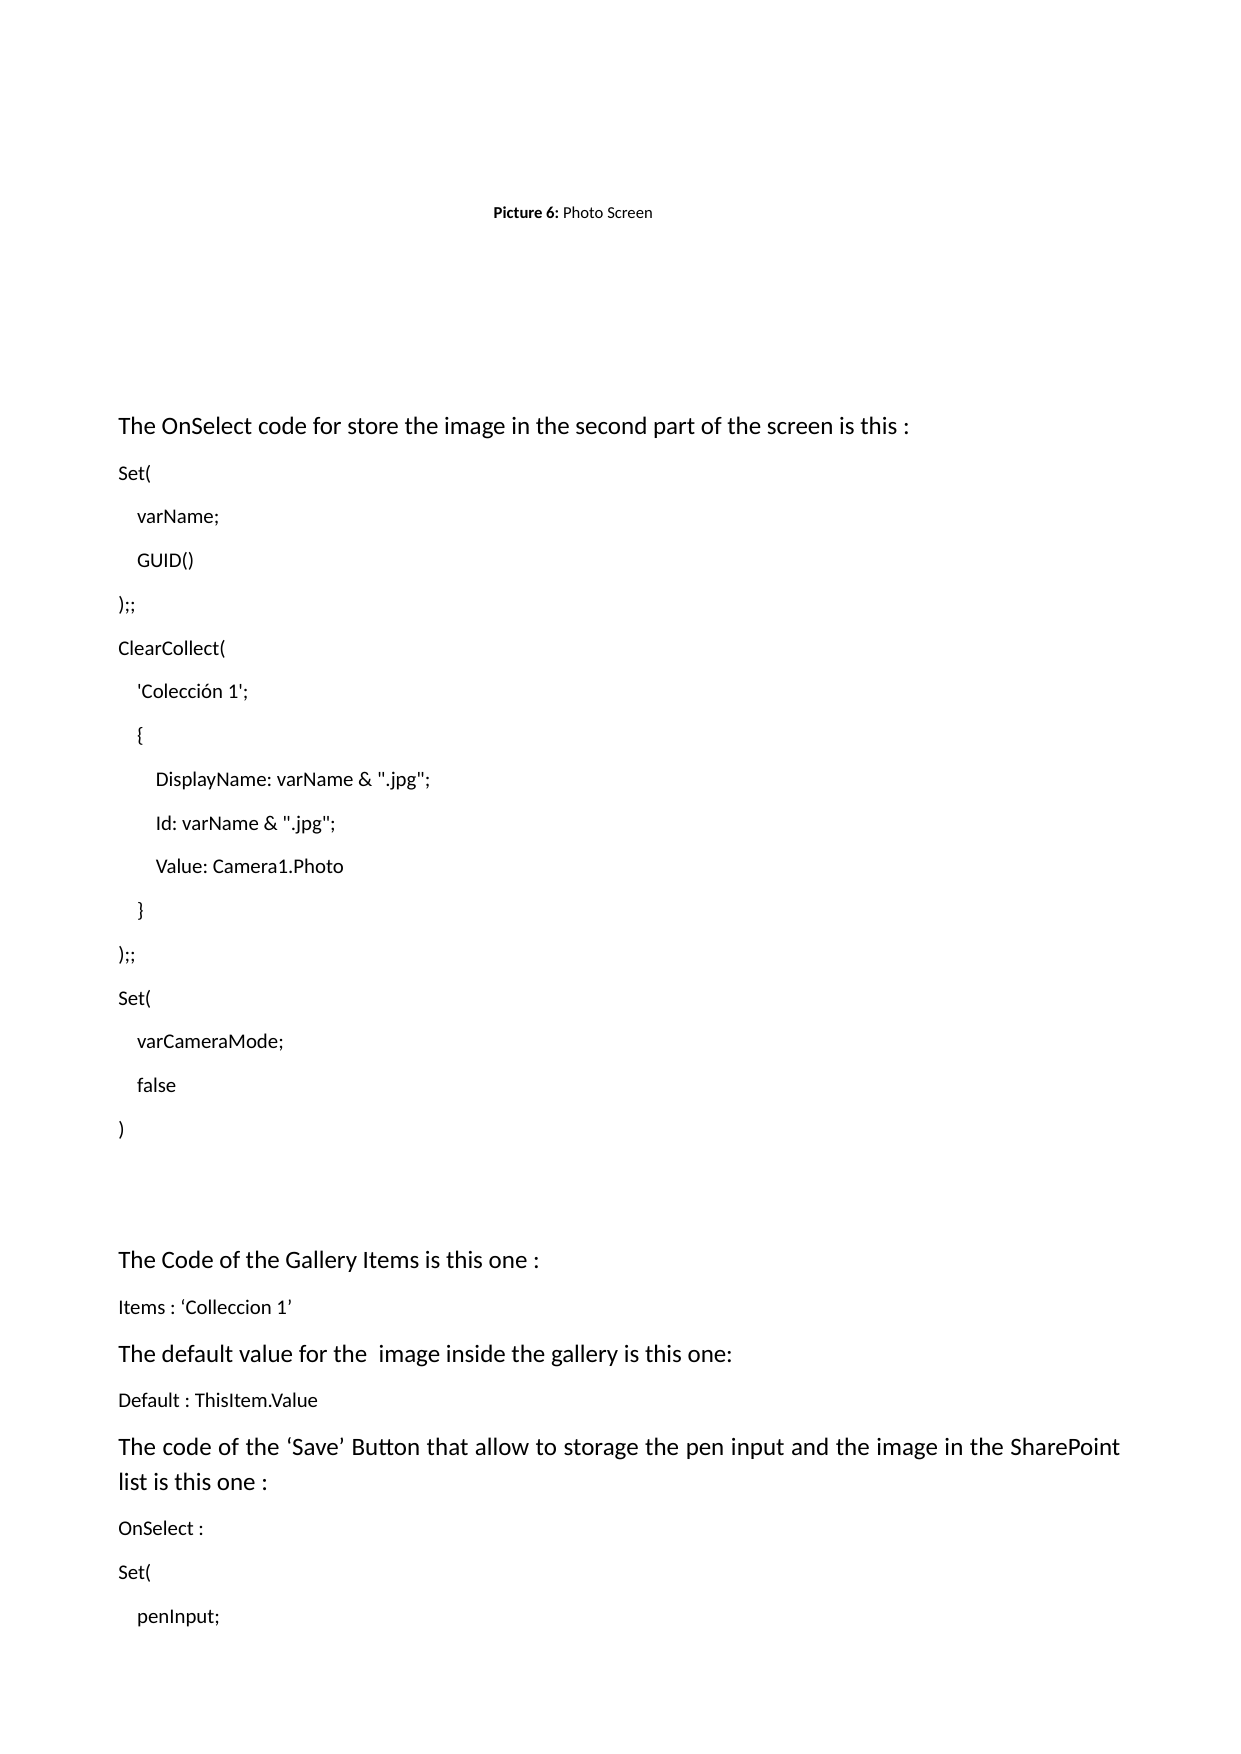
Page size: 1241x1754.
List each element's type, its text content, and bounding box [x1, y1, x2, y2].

text The OnSelect code for store the image in the second part of the screen is this : [118, 410, 1122, 441]
text Set( [118, 985, 1122, 1010]
text The default value for the image inside the gallery is this one: [118, 1338, 1122, 1368]
text false [118, 1072, 1122, 1098]
text The Code of the Gallery Items is this one : [118, 1244, 1122, 1275]
text OnSelect : [118, 1516, 1122, 1541]
text The code of the ‘Save’ Button that allow to storage the pen input and the image in the SharePoint list is this one : [118, 1431, 1122, 1497]
text Default : ThisItem.Value [118, 1387, 1122, 1413]
text Set( [118, 460, 1122, 485]
text Items : ‘Colleccion 1’ [118, 1294, 1122, 1319]
text varName; [118, 503, 1122, 529]
text Picture 6: Photo Screen [118, 203, 1122, 223]
text );; [118, 591, 1122, 616]
text ) [118, 1116, 1122, 1141]
text ClearCollect( [118, 635, 1122, 660]
text Set( [118, 1559, 1122, 1585]
text Value: Camera1.Photo [118, 853, 1122, 879]
text varCameraMode; [118, 1028, 1122, 1054]
text { [118, 722, 1122, 748]
text GUID() [118, 547, 1122, 573]
text 'Colección 1'; [118, 678, 1122, 704]
text );; [118, 941, 1122, 966]
text Id: varName & ".jpg"; [118, 810, 1122, 835]
text penInput; [118, 1603, 1122, 1628]
text DisplayName: varName & ".jpg"; [118, 766, 1122, 791]
text } [118, 897, 1122, 923]
